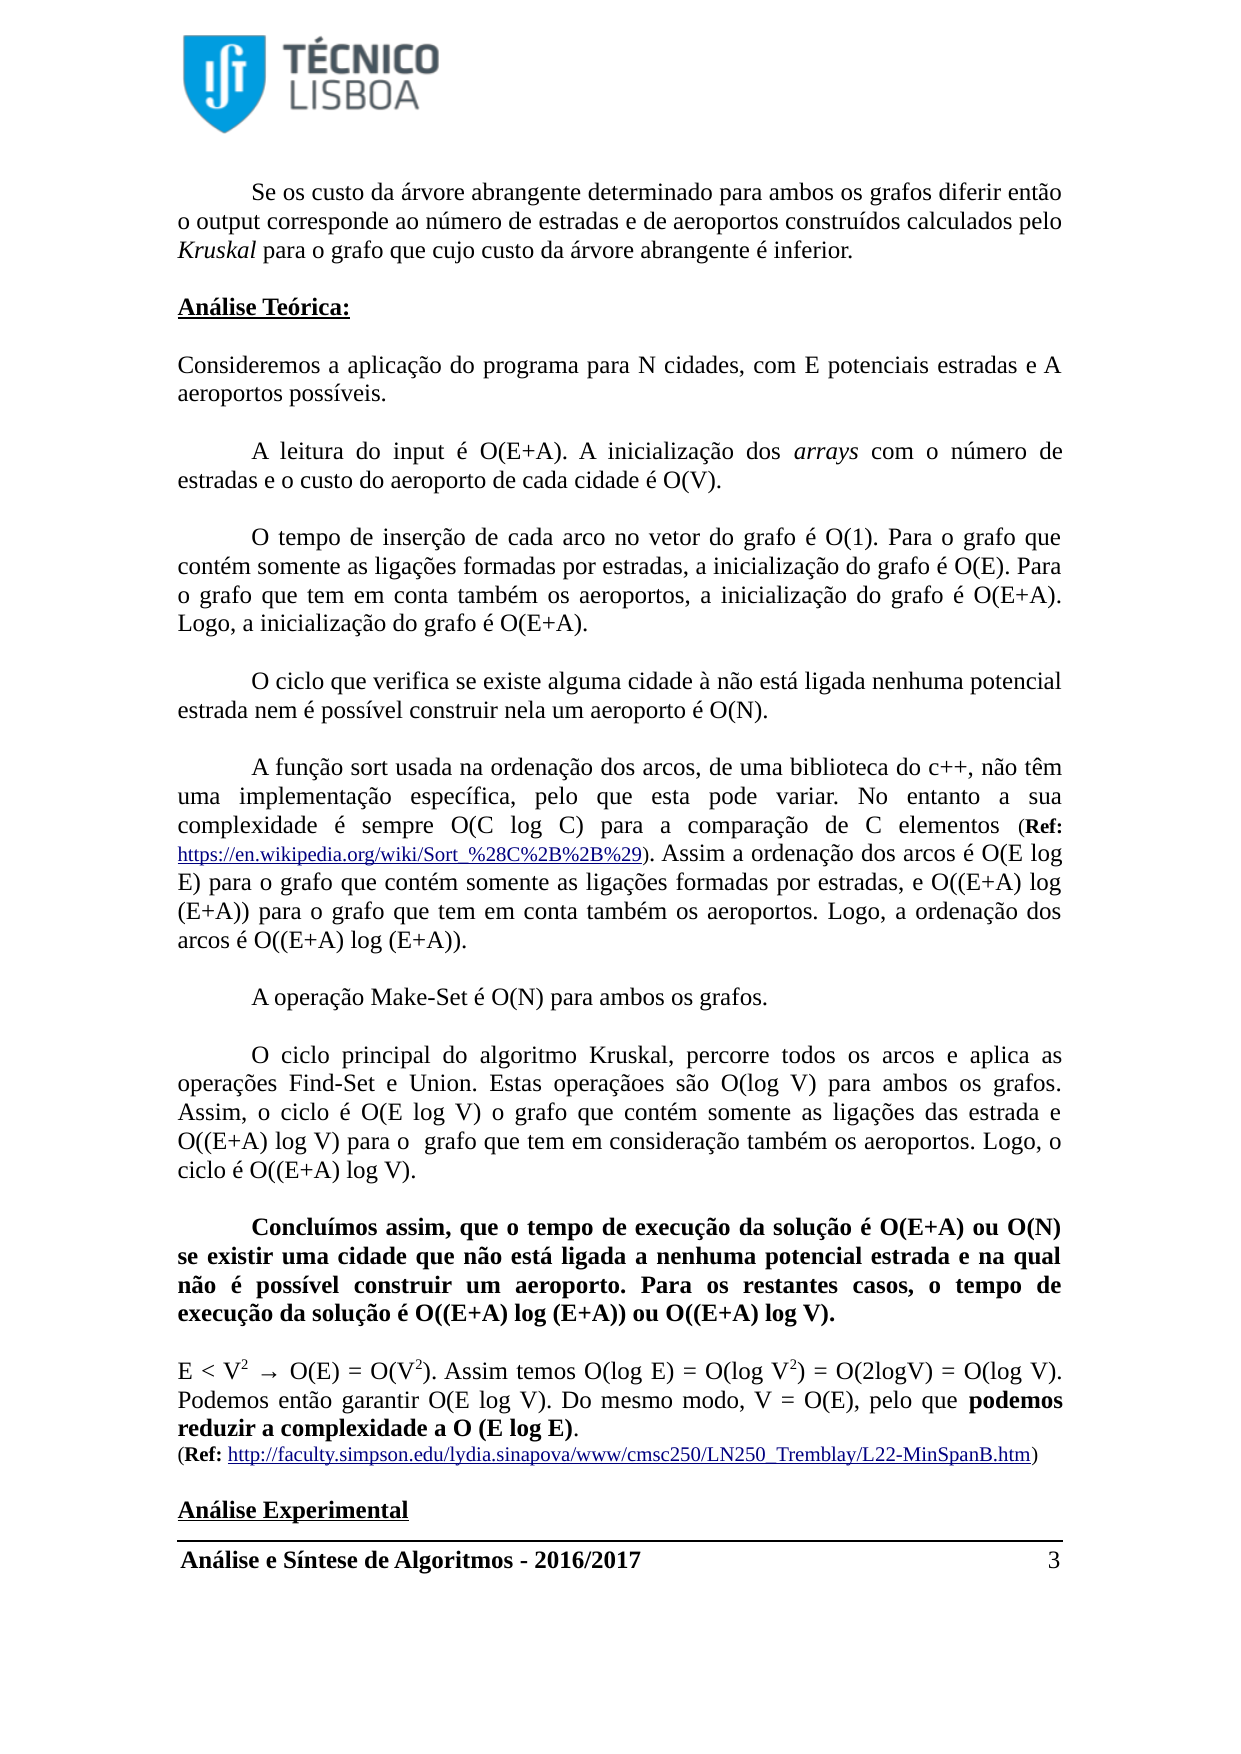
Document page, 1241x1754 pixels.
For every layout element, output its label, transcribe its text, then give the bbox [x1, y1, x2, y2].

text Concluímos assim, que o tempo de execução da solução é O(E+A) ou O(N) se existir uma cidade que não está ligada a nenhuma potencial estrada e na qual não é possível construir um aeroporto. Para os restantes casos, o tempo de execução da solução é O((E+A) log (E+A)) ou O((E+A) log V). [177, 1212, 1063, 1327]
text Consideremos a aplicação do programa para N cidades, com E potenciais estradas e A aeroportos possíveis. [177, 350, 1063, 407]
text Análise Teórica: [177, 292, 1063, 321]
text O ciclo principal do algoritmo Kruskal, percorre todos os arcos e aplica as operações Find-Set e Union. Estas operaçãoes são O(log V) para ambos os grafos. Assim, o ciclo é O(E log V) o grafo que contém somente as ligações das estrada e O((E+A) log V) para o grafo que tem em consideração também os aeroportos. Logo, o ciclo é O((E+A) log V). [177, 1040, 1063, 1183]
text E < V2 → O(E) = O(V2). Assim temos O(log E) = O(log V2) = O(2logV) = O(log V). Podemos então garantir O(E log V). Do mesmo modo, V = O(E), pelo que podemos reduzir a complexidade a O (E log E). [177, 1356, 1063, 1442]
text A operação Make-Set é O(N) para ambos os grafos. [177, 982, 1063, 1011]
text Análise Experimental [177, 1495, 1063, 1524]
text O ciclo que verifica se existe alguma cidade à não está ligada nenhuma potencial estrada nem é possível construir nela um aeroporto é O(N). [177, 666, 1063, 723]
text (Ref: http://faculty.simpson.edu/lydia.sinapova/www/cmsc250/LN250_Tremblay/L22-MinSpanB.htm) [177, 1442, 1063, 1466]
text A função sort usada na ordenação dos arcos, de uma biblioteca do c++, não têm uma implementação específica, pelo que esta pode variar. No entanto a sua complexidade é sempre O(C log C) para a comparação de C elementos (Ref: https://en.wikipedia.org/wiki/Sort_%28C%2B%2B%29). Assim a ordenação dos arcos é O(E log E) para o grafo que contém somente as ligações formadas por estradas, e O((E+A) log (E+A)) para o grafo que tem em conta também os aeroportos. Logo, a ordenação dos arcos é O((E+A) log (E+A)). [177, 752, 1063, 953]
picture [182, 33, 440, 134]
text Se os custo da árvore abrangente determinado para ambos os grafos diferir então o output corresponde ao número de estradas e de aeroportos construídos calculados pelo Kruskal para o grafo que cujo custo da árvore abrangente é inferior. [177, 177, 1063, 263]
text A leitura do input é O(E+A). A inicialização dos arrays com o número de estradas e o custo do aeroporto de cada cidade é O(V). [177, 436, 1063, 493]
text O tempo de inserção de cada arco no vetor do grafo é O(1). Para o grafo que contém somente as ligações formadas por estradas, a inicialização do grafo é O(E). Para o grafo que tem em conta também os aeroportos, a inicialização do grafo é O(E+A). Logo, a inicialização do grafo é O(E+A). [177, 522, 1063, 637]
